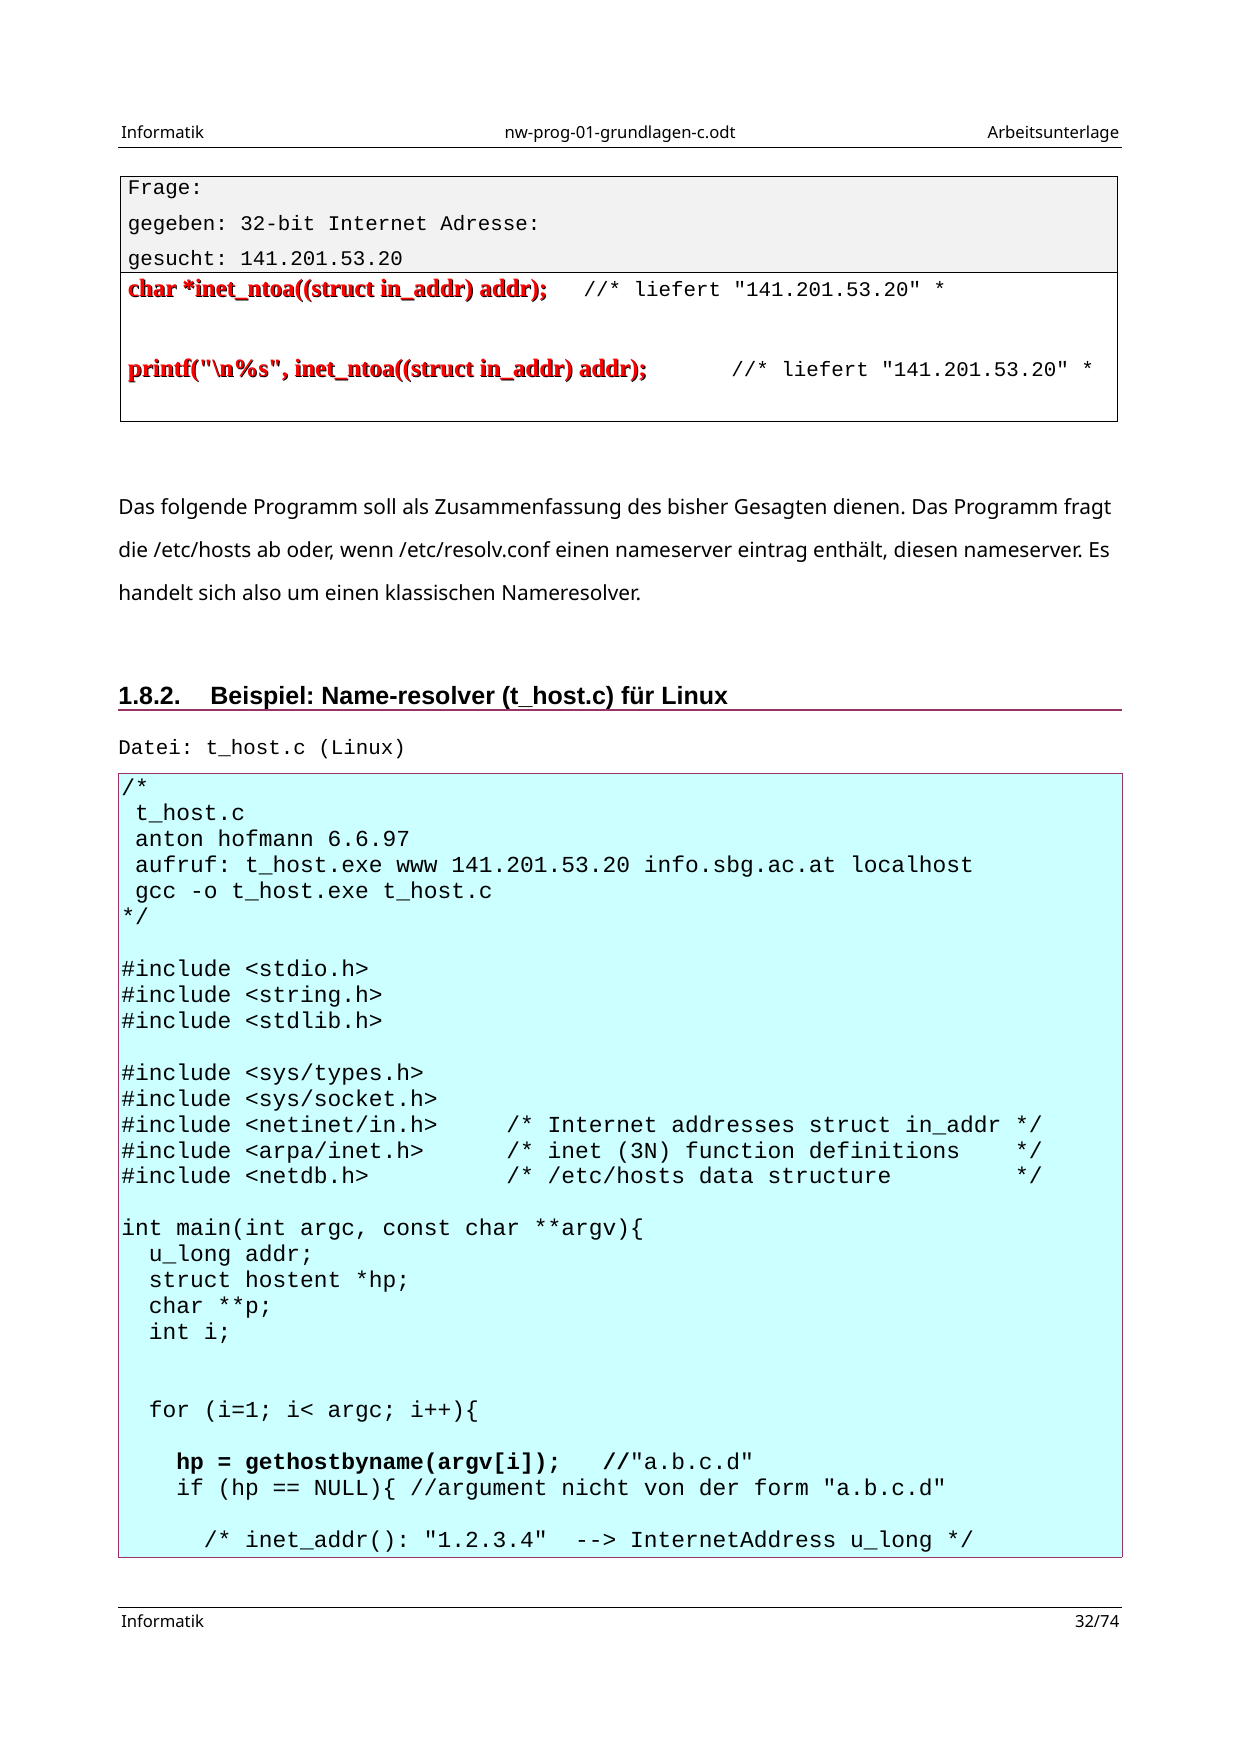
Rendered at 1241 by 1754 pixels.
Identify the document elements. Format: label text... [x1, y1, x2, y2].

text aufruf: t_host.exe www 141.201.53.20 info.sbg.ac.at localhost [119, 851, 1122, 877]
text #include <string.h> [119, 980, 1122, 1006]
text if (hp == NULL){ //argument nicht von der form "a.b.c.d" [119, 1473, 1122, 1499]
text gcc -o t_host.exe t_host.c */ [119, 877, 1122, 954]
text struct hostent *hp; [119, 1266, 1122, 1292]
text #include <stdio.h> [119, 954, 1122, 980]
text Das folgende Programm soll als Zusammenfassung des bisher Gesagten dienen. Das Programm fragt die /etc/hosts ab oder, wenn /etc/resolv.conf einen nameserver eintrag enthält, diesen nameserver. Es handelt sich also um einen klassischen Nameresolver. [118, 492, 1122, 606]
text char **p; [119, 1292, 1122, 1317]
text int i; [119, 1317, 1122, 1343]
text hp = gethostbyname(argv[i]); //"a.b.c.d" [119, 1447, 1122, 1473]
text #include <sys/socket.h> [119, 1084, 1122, 1110]
text #include <arpa/inet.h> /* inet (3N) function definitions */ [119, 1136, 1122, 1162]
text Datei: t_host.c (Linux) [118, 737, 1122, 761]
table_cell char *inet_ntoa((struct in_addr) addr); //* liefert "141.201.53.20" * printf("\n%s", inet_ntoa((struct in_addr) addr); //* liefert "141.201.53.20" * [121, 273, 1117, 421]
text /* [119, 774, 1122, 799]
subtitle Beispiel: Name-resolver (t_host.c) für Linux [118, 681, 1122, 709]
text u_long addr; [119, 1240, 1122, 1266]
text #include <sys/types.h> [119, 1058, 1122, 1084]
text #include <netdb.h> /* /etc/hosts data structure */ [119, 1162, 1122, 1188]
text #include <stdlib.h> [119, 1006, 1122, 1032]
text anton hofmann 6.6.97 [119, 825, 1122, 851]
text for (i=1; i< argc; i++){ [119, 1395, 1122, 1421]
text #include <netinet/in.h> /* Internet addresses struct in_addr */ [119, 1110, 1122, 1136]
text int main(int argc, const char **argv){ [119, 1214, 1122, 1240]
text /* inet_addr(): "1.2.3.4" --> InternetAddress u_long */ [119, 1525, 1122, 1557]
table_header Frage: gegeben: 32-bit Internet Adresse: gesucht: 141.201.53.20 [121, 177, 1117, 272]
text t_host.c [119, 799, 1122, 825]
